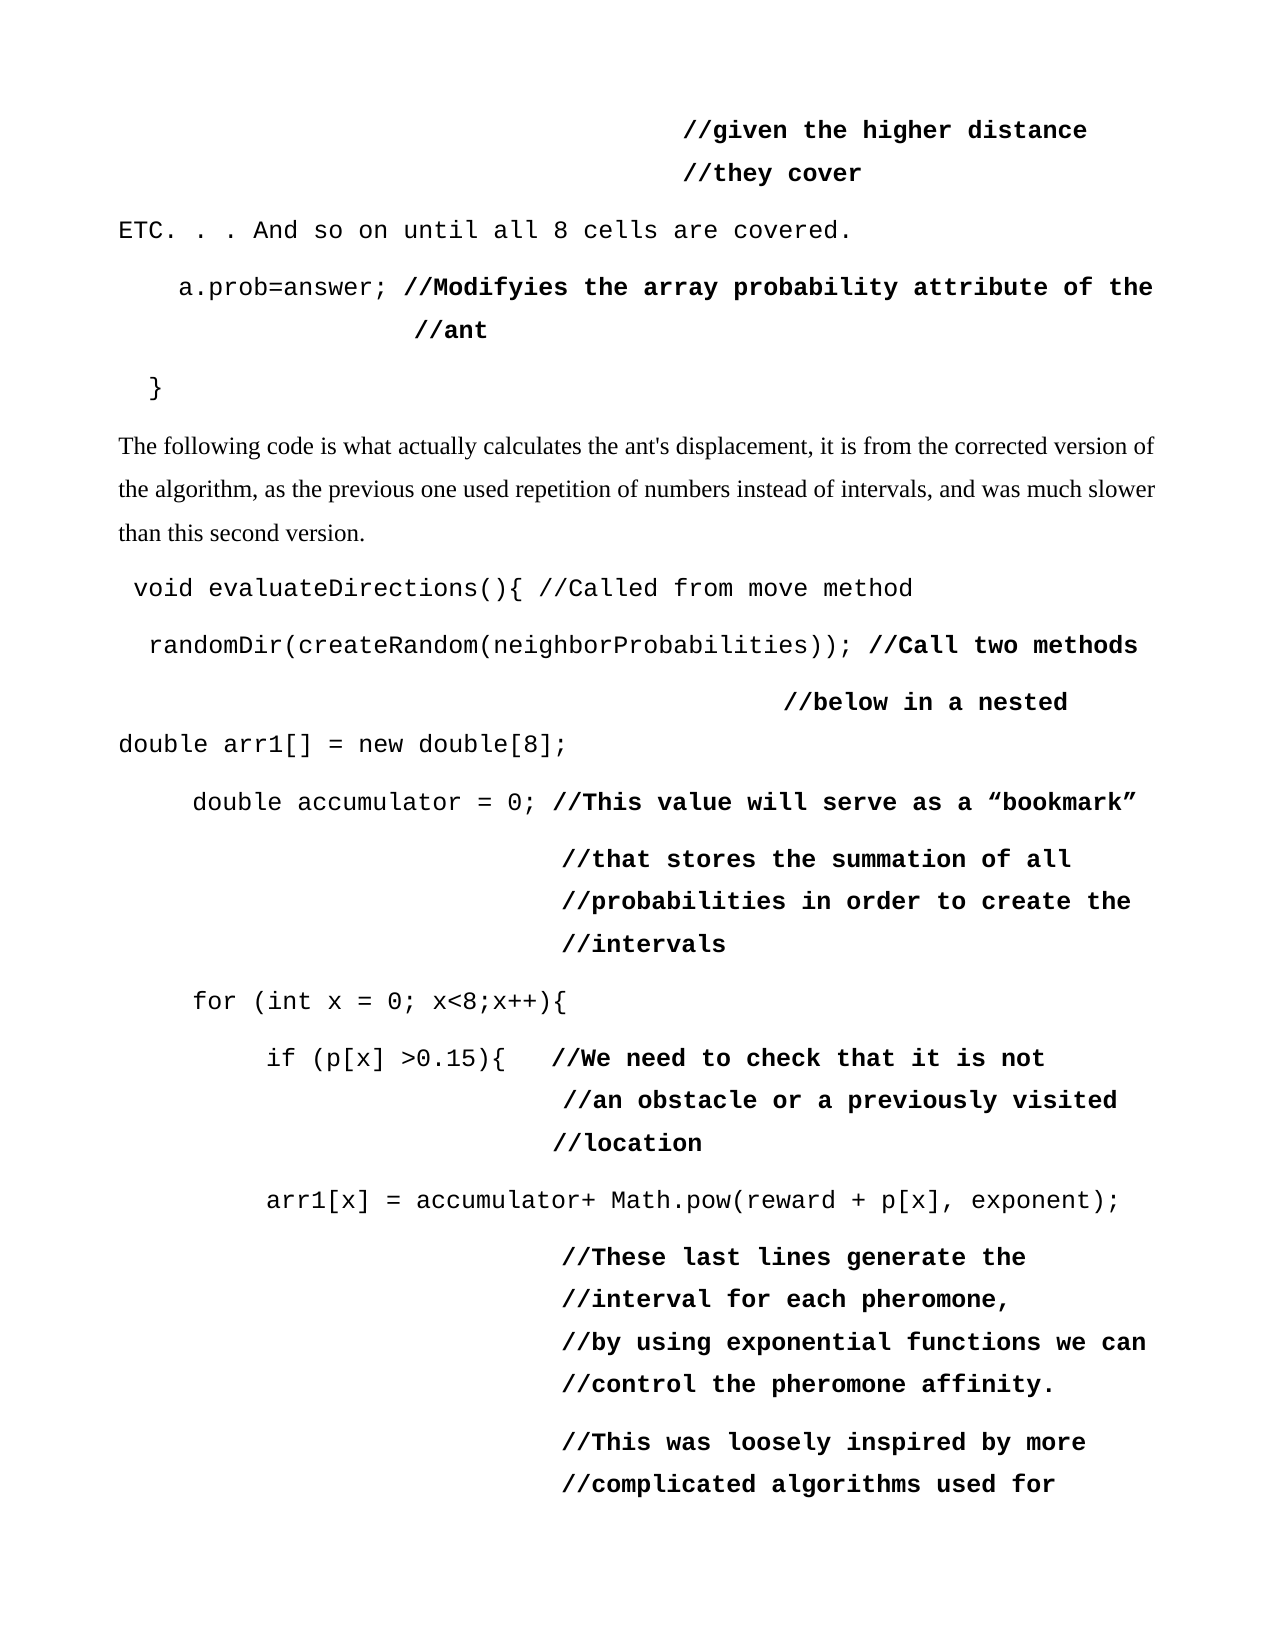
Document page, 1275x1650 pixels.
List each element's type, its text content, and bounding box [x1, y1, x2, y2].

text //This was loosely inspired by more //complicated algorithms used for [118, 1429, 1157, 1500]
text if (p[x] >0.15){ //We need to check that it is not //an obstacle or a previously visited //location [118, 1045, 1157, 1159]
text randomDir(createRandom(neighborProbabilities)); //Call two methods [118, 632, 1157, 661]
text for (int x = 0; x<8;x++){ [118, 988, 1157, 1017]
text a.prob=answer; //Modifyies the array probability attribute of the //ant [118, 275, 1157, 346]
text void evaluateDirections(){ //Called from move method [118, 575, 1157, 604]
text ETC. . . And so on until all 8 cells are covered. [118, 218, 1157, 246]
text The following code is what actually calculates the ant's displacement, it is from the corrected version of the algorithm, as the previous one used repetition of numbers instead of intervals, and was much slower than this second version. [118, 431, 1157, 546]
text //below in a nested double arr1[] = new double[8]; [118, 689, 1157, 760]
text //that stores the summation of all //probabilities in order to create the //intervals [118, 846, 1157, 959]
text //These last lines generate the //interval for each pheromone, //by using exponential functions we can //control the pheromone affinity. [118, 1244, 1157, 1400]
text //given the higher distance //they cover [118, 118, 1157, 189]
text double accumulator = 0; //This value will serve as a “bookmark” [118, 789, 1157, 817]
text } [118, 374, 1157, 403]
text arr1[x] = accumulator+ Math.pow(reward + p[x], exponent); [118, 1187, 1157, 1216]
